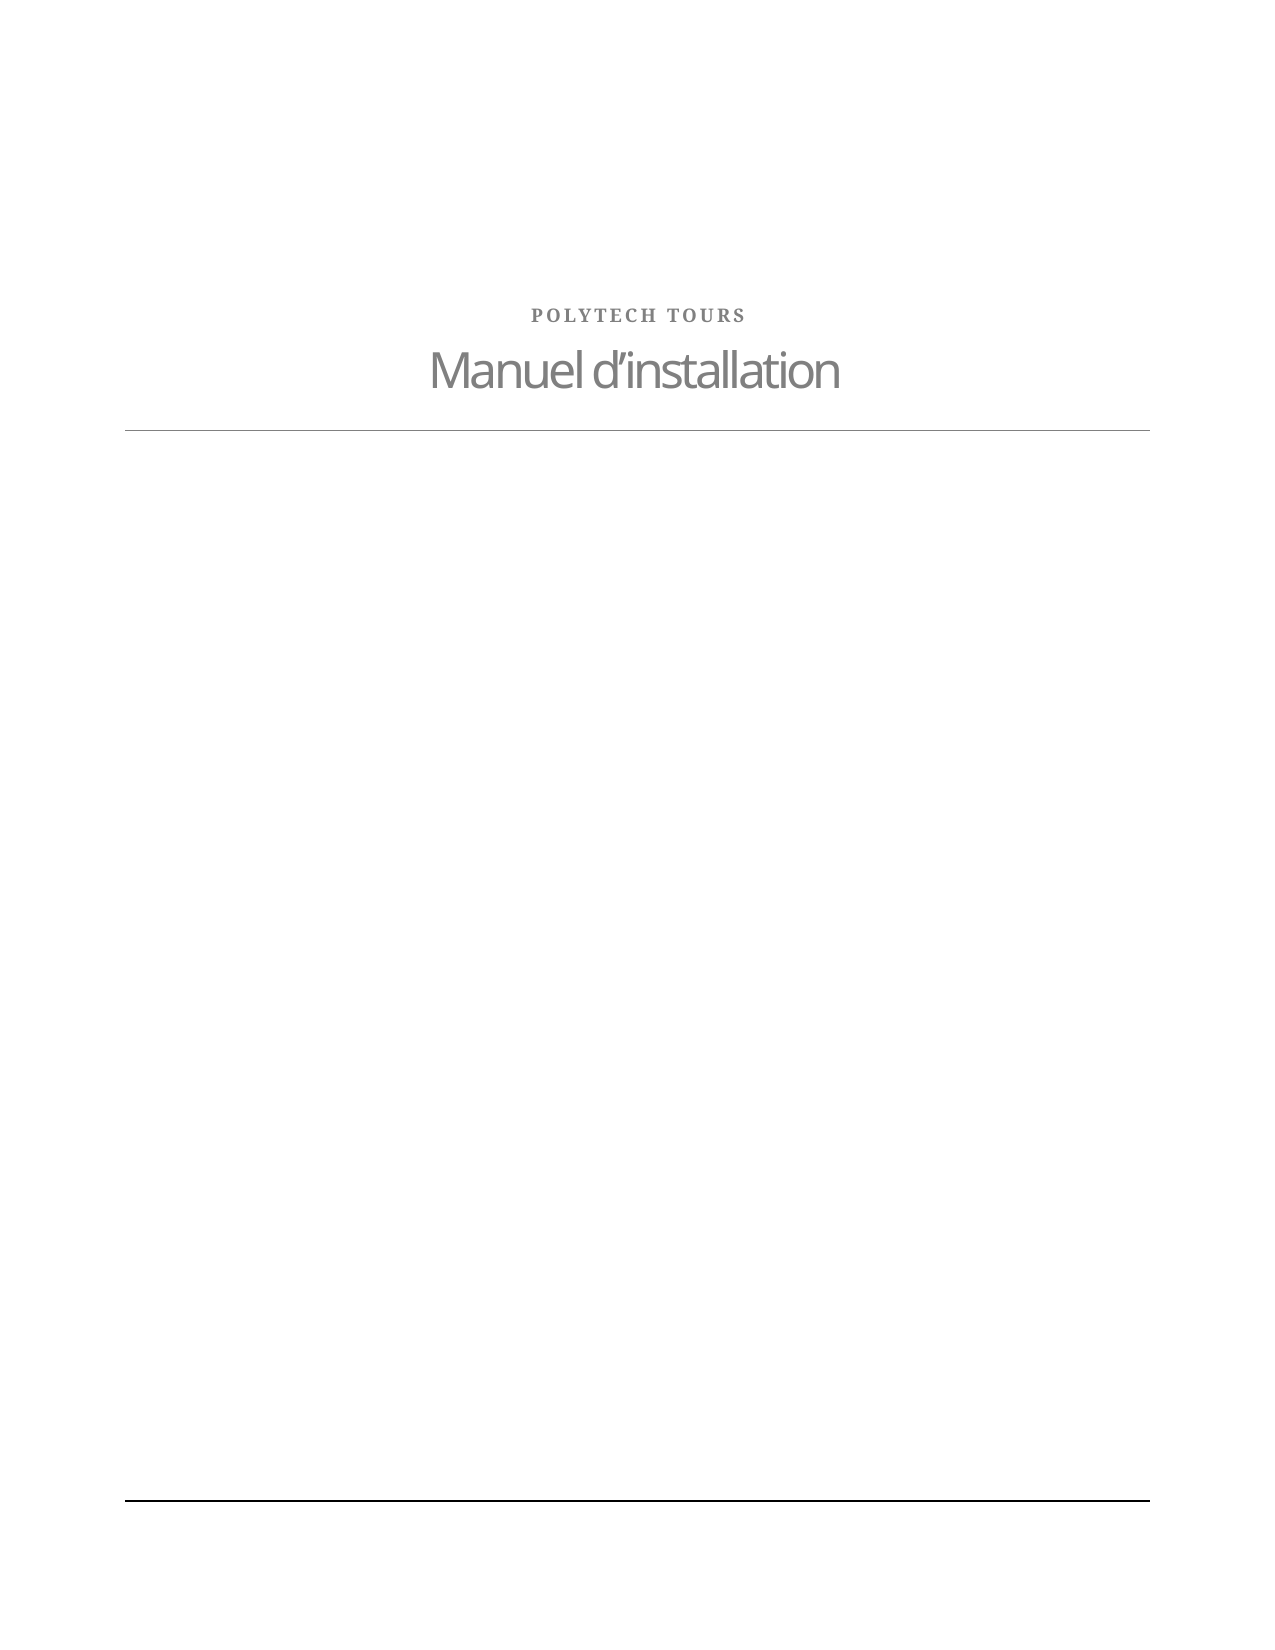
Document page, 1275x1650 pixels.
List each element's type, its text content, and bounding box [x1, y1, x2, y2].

text Manuel d’installation [125, 338, 1150, 430]
text Polytech Tours [125, 302, 1150, 328]
